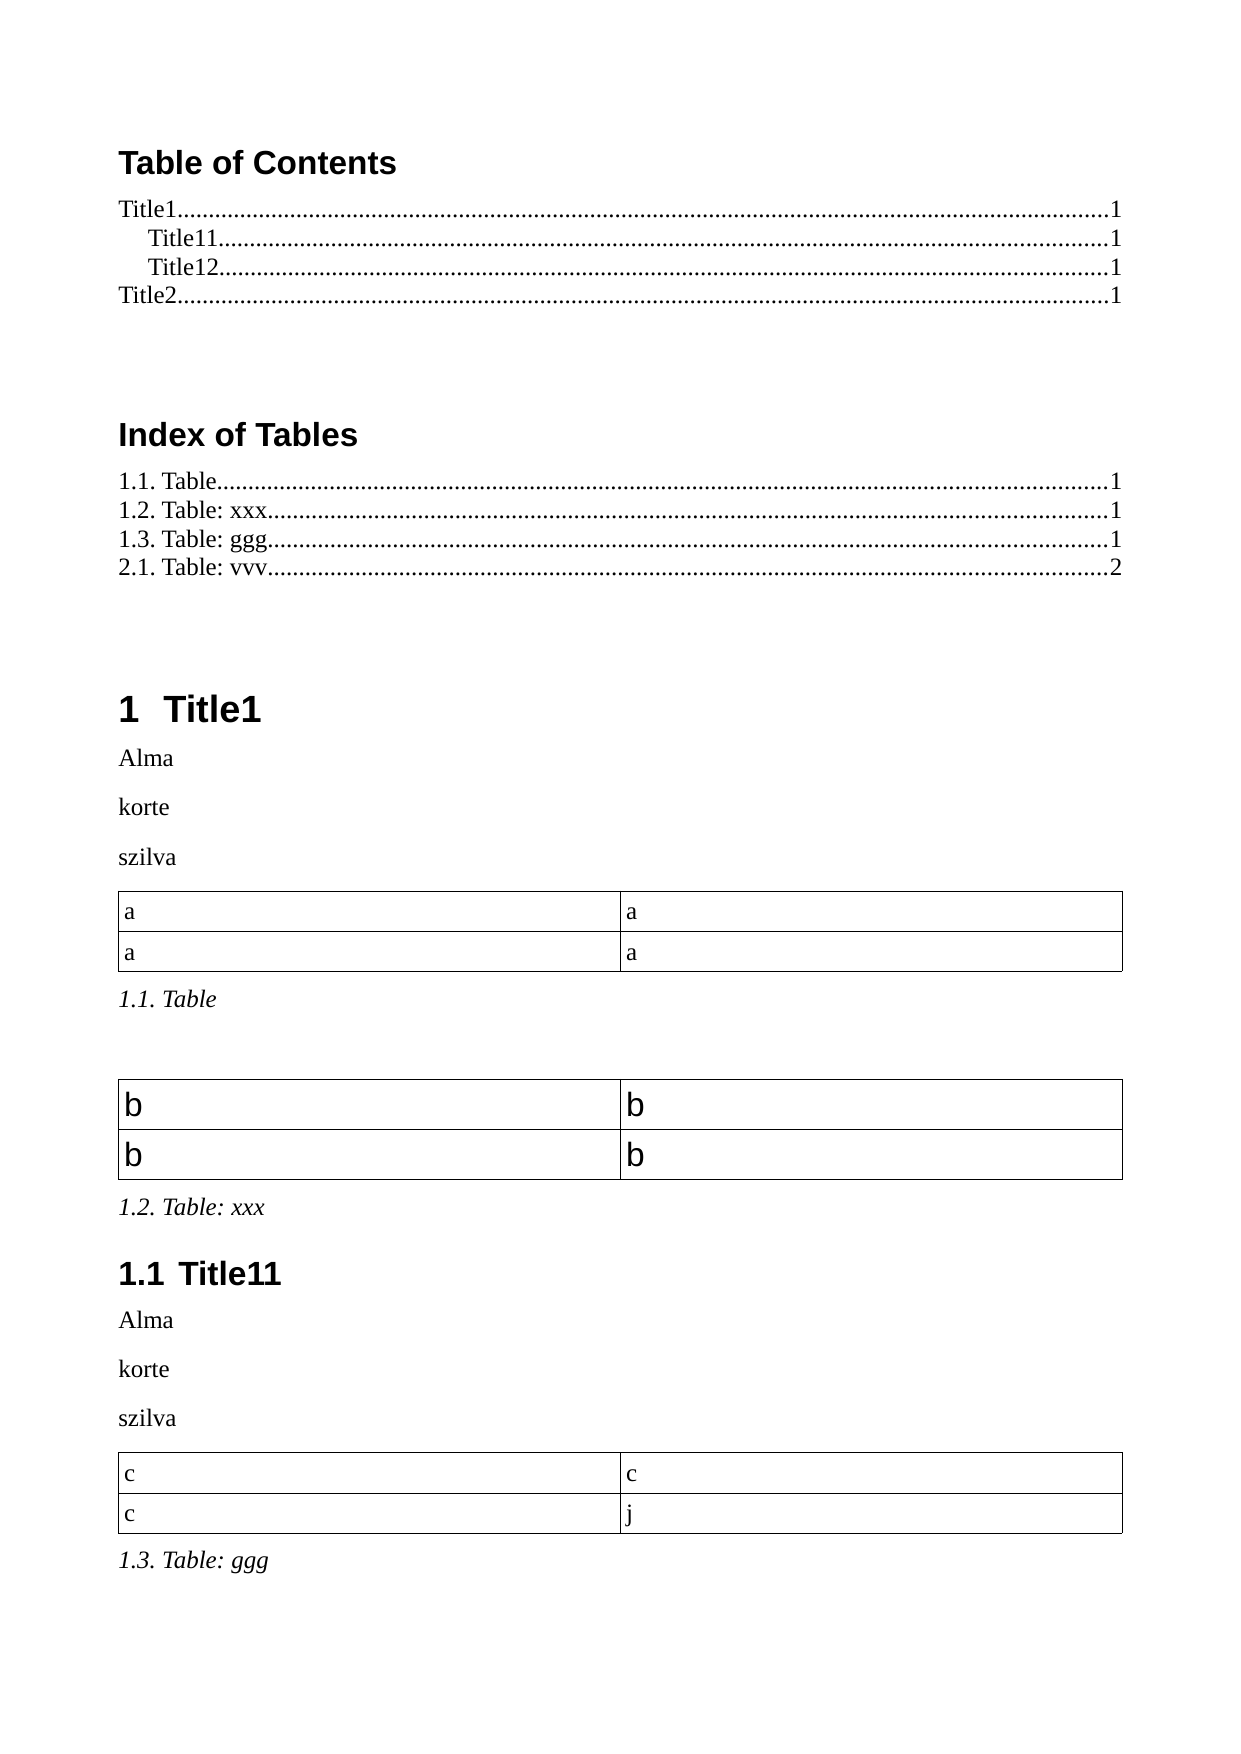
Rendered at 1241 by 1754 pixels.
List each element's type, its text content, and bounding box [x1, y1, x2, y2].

table_cell j [621, 1494, 1122, 1533]
subtitle Index of Tables [118, 415, 1122, 454]
text Alma [118, 1305, 1122, 1334]
text szilva [118, 842, 1122, 870]
subtitle Table of Contents [118, 143, 1122, 182]
text Title11 1 [148, 223, 1122, 252]
table_cell b [119, 1130, 620, 1179]
text Title1 1 [118, 194, 1122, 223]
text Alma [118, 743, 1122, 772]
table_cell b [621, 1130, 1122, 1179]
table_header b [119, 1080, 620, 1129]
text 1.2. Table: xxx 1 [118, 495, 1122, 524]
text korte [118, 792, 1122, 821]
table_header c [119, 1453, 620, 1493]
text 1.2. Table: xxx [118, 1192, 1122, 1221]
text 1.1. Table [118, 984, 1122, 1013]
text Title12 1 [148, 252, 1122, 280]
table_cell c [119, 1494, 620, 1533]
text Title2 1 [118, 280, 1122, 309]
table_cell a [621, 932, 1122, 971]
table_header c [621, 1453, 1122, 1493]
subtitle Title1 [118, 687, 1122, 731]
table_header b [621, 1080, 1122, 1129]
text 2.1. Table: vvv 2 [118, 552, 1122, 581]
text 1.3. Table: ggg 1 [118, 524, 1122, 552]
subtitle Title11 [118, 1254, 1122, 1293]
table_header a [119, 892, 620, 931]
text korte [118, 1354, 1122, 1383]
text 1.1. Table 1 [118, 466, 1122, 495]
table_cell a [119, 932, 620, 971]
text 1.3. Table: ggg [118, 1546, 1122, 1574]
text szilva [118, 1403, 1122, 1432]
table_header a [621, 892, 1122, 931]
